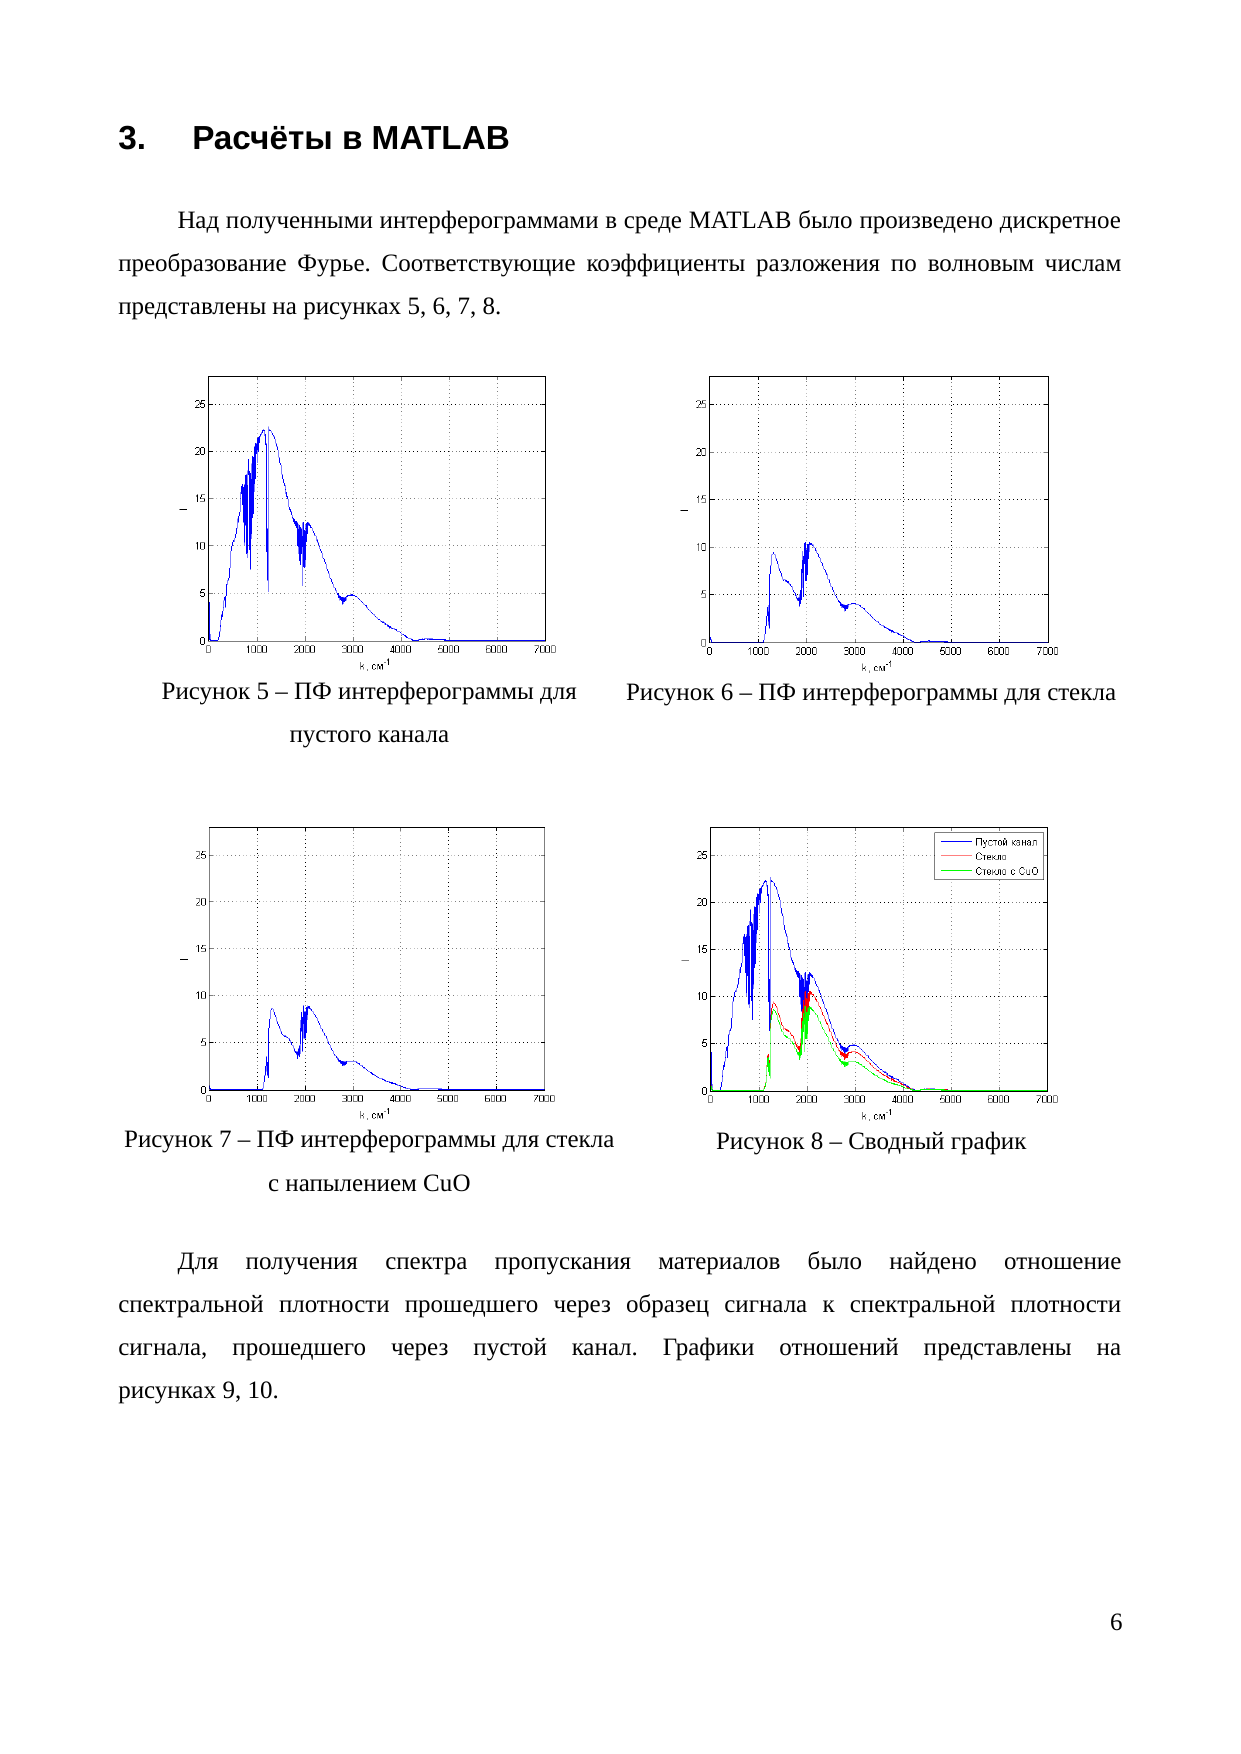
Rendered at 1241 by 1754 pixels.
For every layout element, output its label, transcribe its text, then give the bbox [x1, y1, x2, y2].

picture [653, 352, 1089, 678]
subtitle Расчёты в MATLAB [118, 118, 1122, 157]
picture [153, 802, 585, 1125]
picture [654, 802, 1088, 1126]
table_cell Рисунок 8 – Сводный график [620, 797, 1122, 1246]
table_cell Рисунок 7 – ПФ интерферограммы для стекла с напылением CuO [118, 797, 620, 1246]
table_header Рисунок 5 – ПФ интерферограммы для пустого канала [118, 346, 620, 797]
text Над полученными интерферограммами в среде MATLAB было произведено дискретное преобразование Фурье. Соответствующие коэффициенты разложения по волновым числам представлены на рисунках 5, 6, 7, 8. [118, 205, 1122, 320]
text Для получения спектра пропускания материалов было найдено отношение спектральной плотности прошедшего через образец сигнала к спектральной плотности сигнала, прошедшего через пустой канал. Графики отношений представлены на рисунках 9, 10. [118, 1246, 1122, 1404]
table_header Рисунок 6 – ПФ интерферограммы для стекла [620, 346, 1122, 797]
picture [152, 352, 586, 676]
